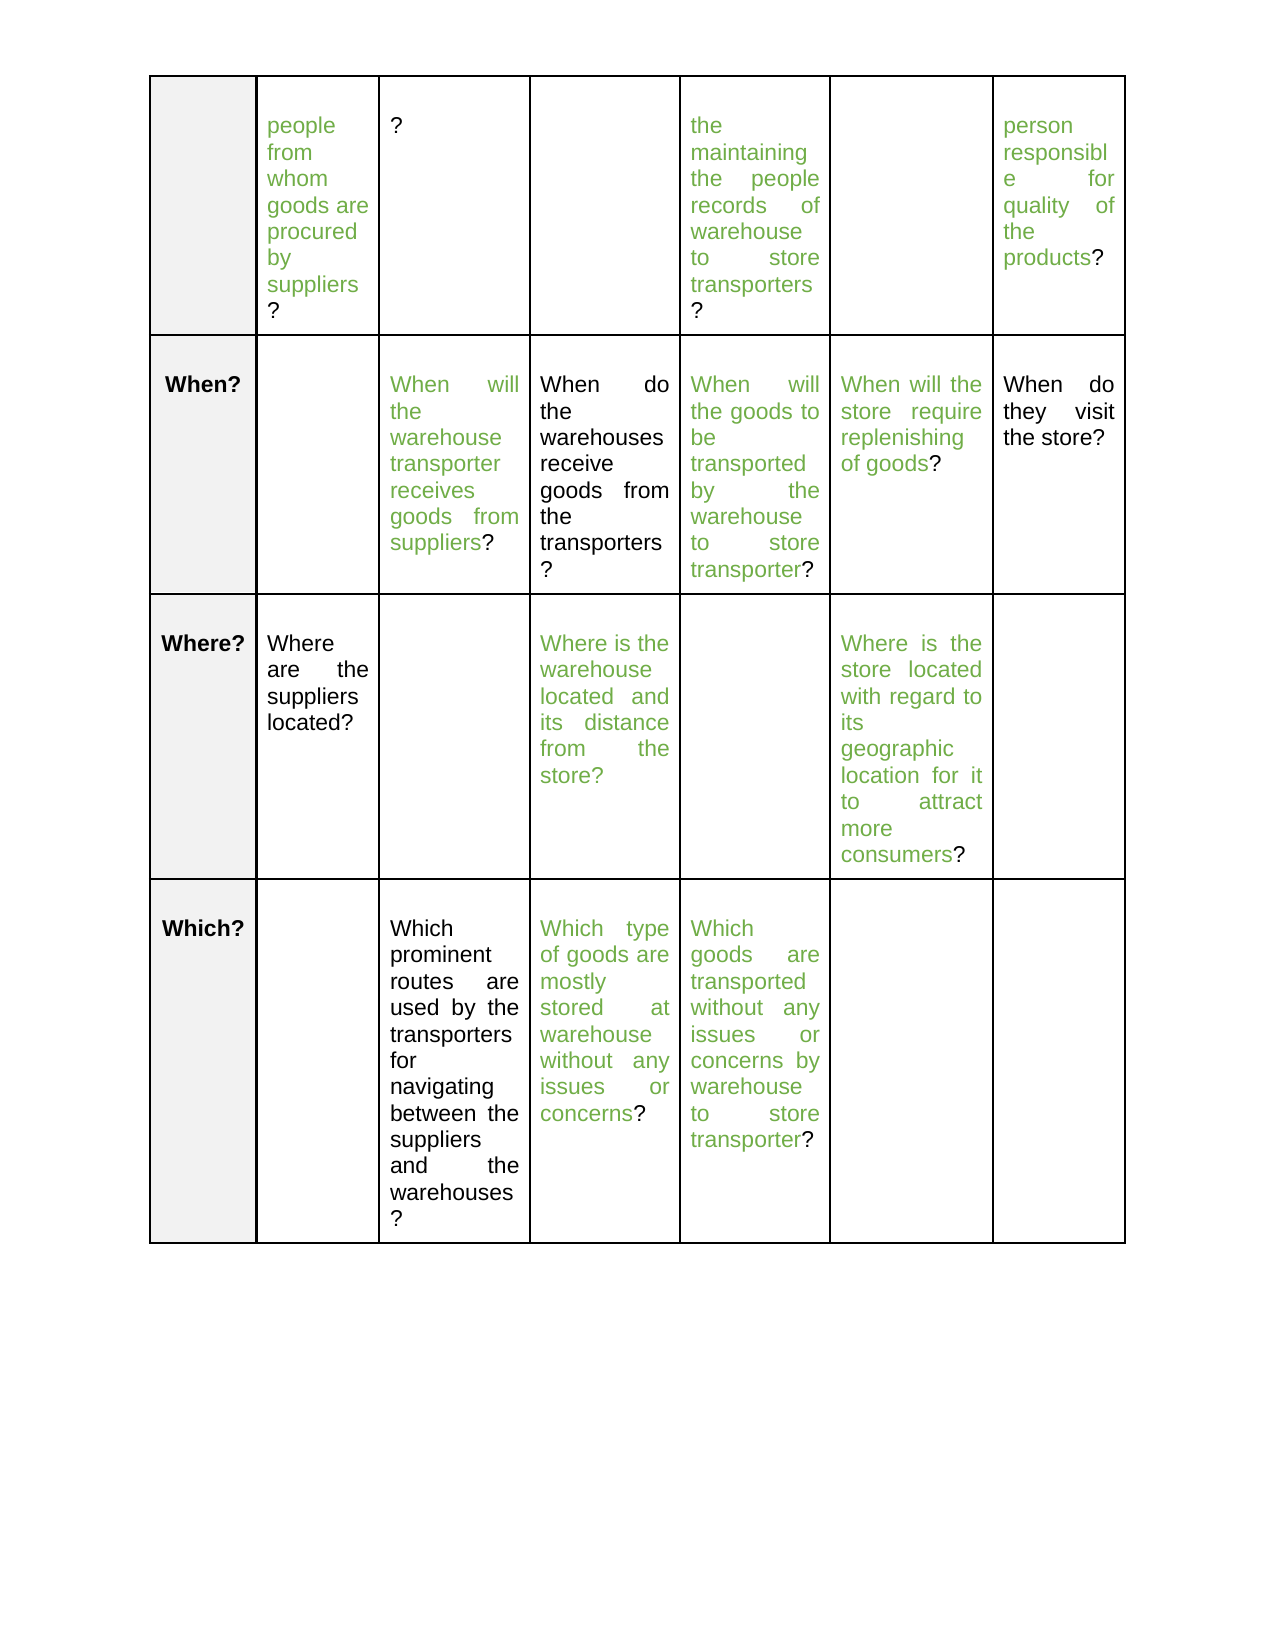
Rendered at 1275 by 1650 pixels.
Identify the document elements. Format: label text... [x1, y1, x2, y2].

table_cell When will the warehouse transporter receives goods from suppliers? [380, 336, 529, 592]
table_cell ? [380, 77, 529, 334]
table_cell Where are the suppliers located? [258, 595, 378, 878]
table_cell [151, 77, 255, 334]
table_cell [258, 336, 378, 592]
table_cell Where is the warehouse located and its distance from the store? [531, 595, 679, 878]
table_cell [531, 77, 679, 334]
table_cell [681, 595, 829, 878]
table_cell the maintaining the people records of warehouse to store transporters? [681, 77, 829, 334]
table_cell Where? [151, 595, 255, 878]
table_cell [831, 880, 992, 1242]
table_cell When do they visit the store? [994, 336, 1124, 592]
table_cell Which type of goods are mostly stored at warehouse without any issues or concerns? [531, 880, 679, 1242]
table_cell When will the store require replenishing of goods? [831, 336, 992, 592]
table_cell [258, 880, 378, 1242]
table_cell people from whom goods are procured by suppliers? [258, 77, 378, 334]
table_cell [380, 595, 529, 878]
table_cell When? [151, 336, 255, 592]
table_cell Which? [151, 880, 255, 1242]
table_cell Where is the store located with regard to its geographic location for it to attract more consumers? [831, 595, 992, 878]
table_cell When will the goods to be transported by the warehouse to store transporter? [681, 336, 829, 592]
table_cell [831, 77, 992, 334]
table_cell When do the warehouses receive goods from the transporters? [531, 336, 679, 592]
table_cell person responsible for quality of the products? [994, 77, 1124, 334]
table_cell Which goods are transported without any issues or concerns by warehouse to store transporter? [681, 880, 829, 1242]
table_cell [994, 595, 1124, 878]
table_cell [994, 880, 1124, 1242]
table_cell Which prominent routes are used by the transporters for navigating between the suppliers and the warehouses? [380, 880, 529, 1242]
